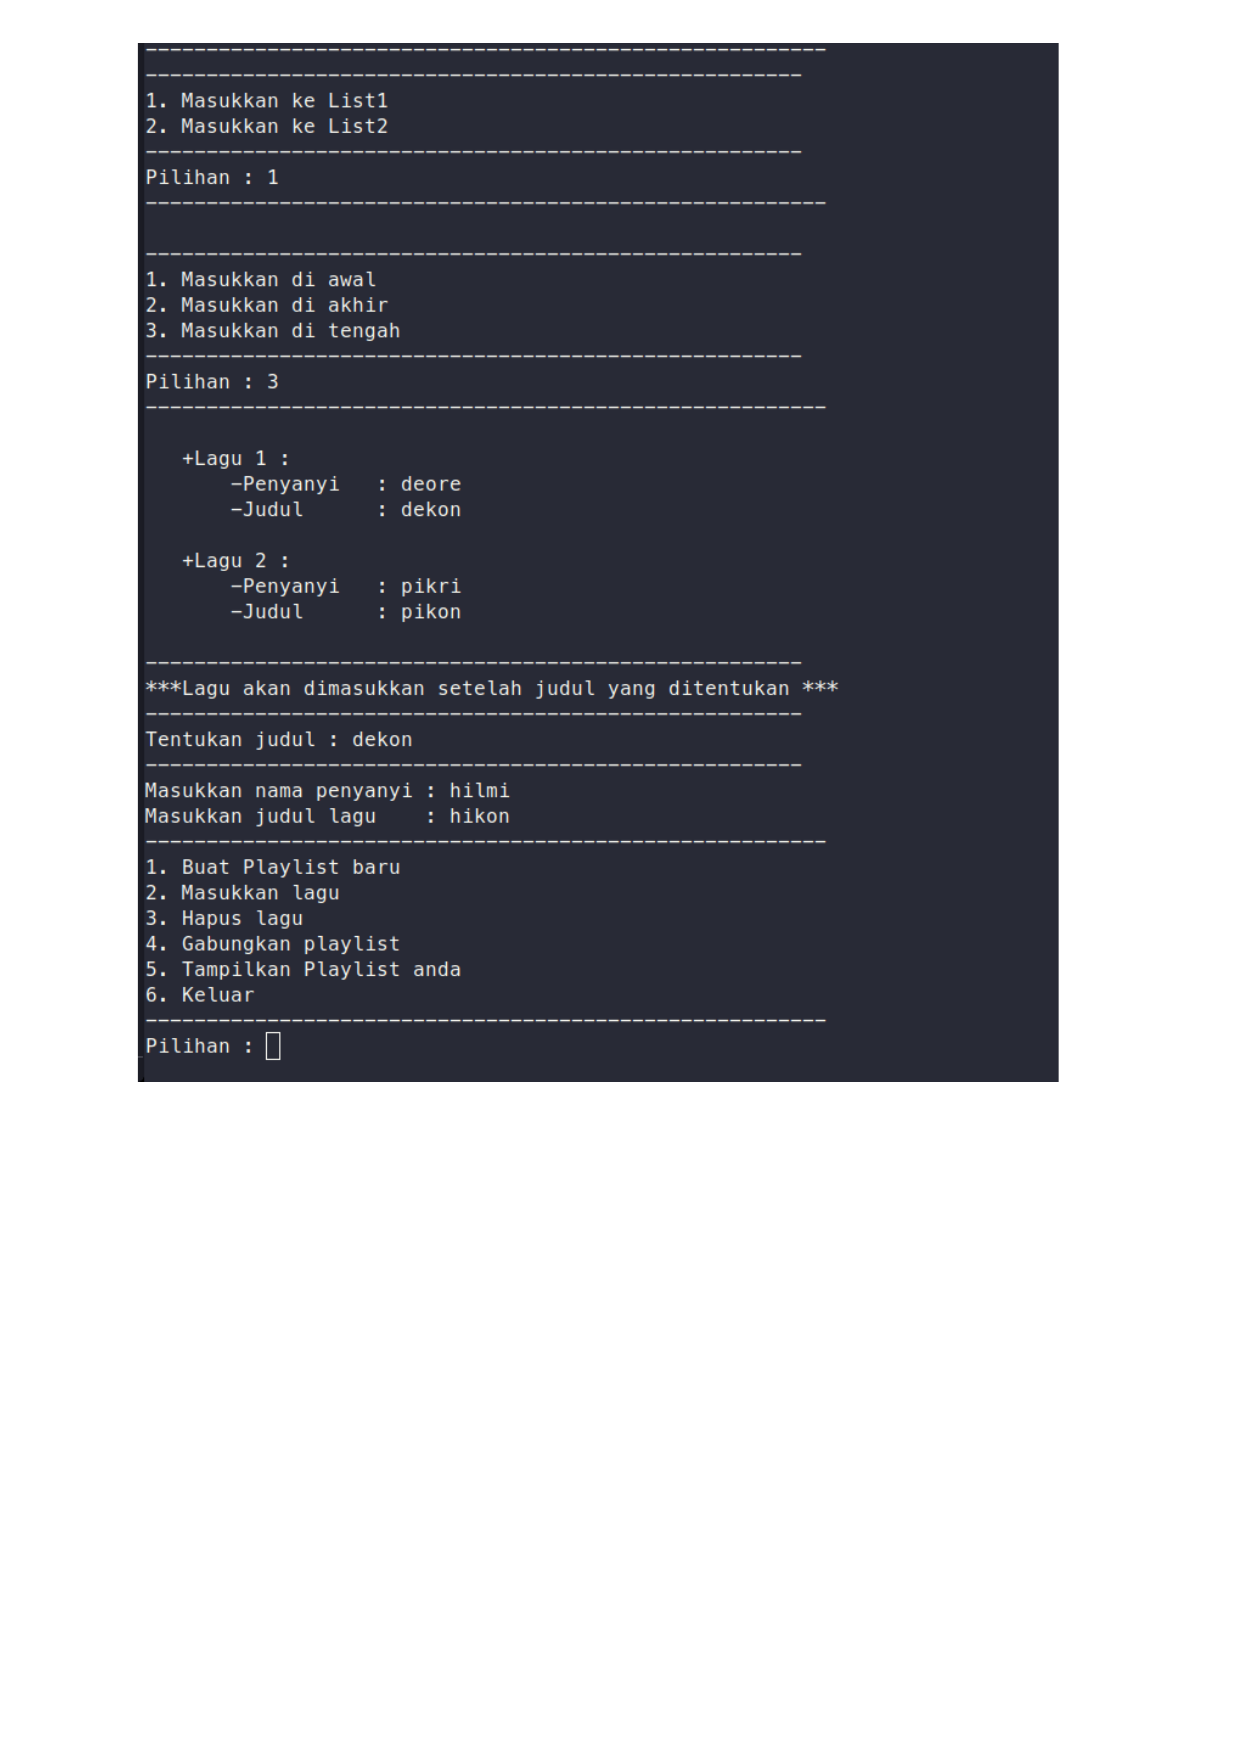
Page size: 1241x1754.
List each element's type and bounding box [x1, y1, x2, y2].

picture [137, 43, 1059, 1082]
